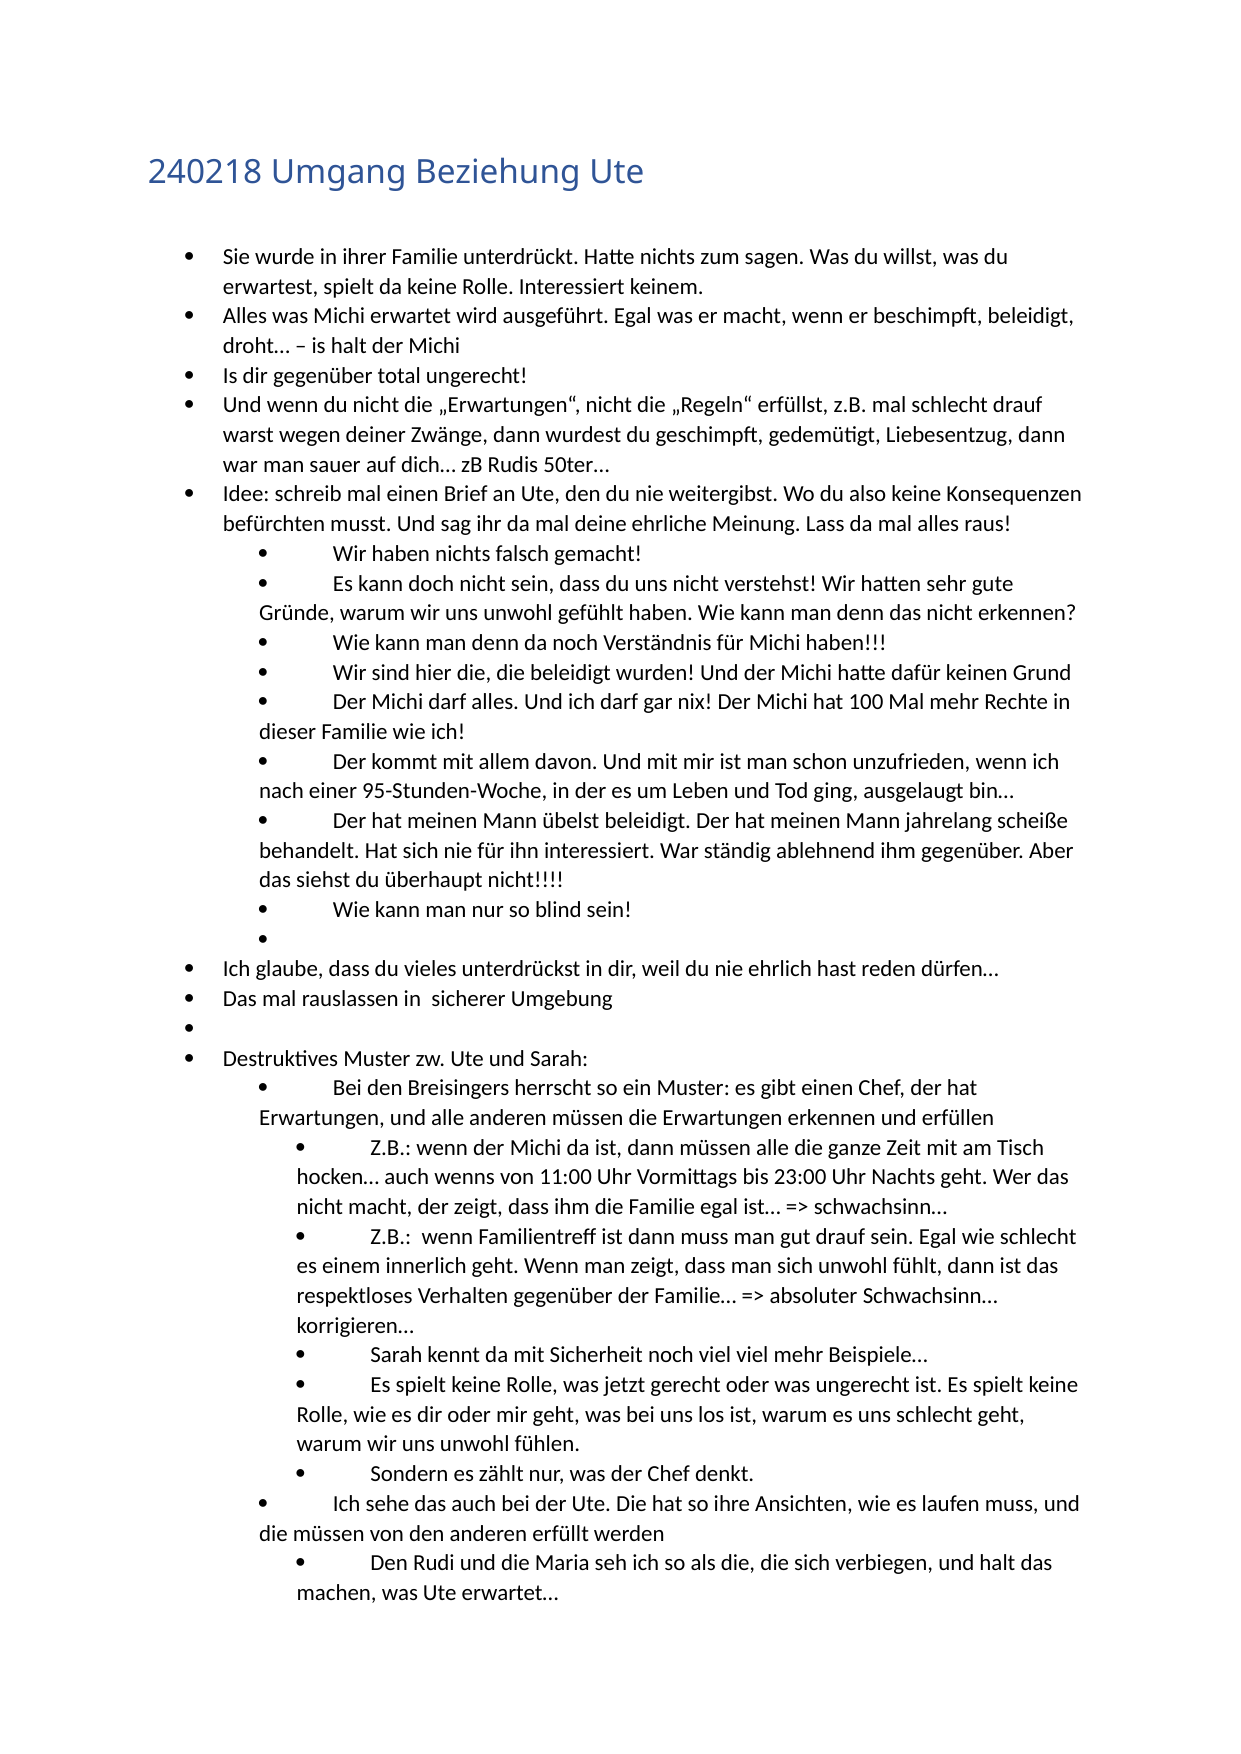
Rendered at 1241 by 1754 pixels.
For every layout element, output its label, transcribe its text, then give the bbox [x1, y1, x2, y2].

list Ich sehe das auch bei der Ute. Die hat so ihre Ansichten, wie es laufen muss, und die müssen von den anderen erfüllt werden [259, 1489, 1093, 1547]
list Den Rudi und die Maria seh ich so als die, die sich verbiegen, und halt das machen, was Ute erwartet… [296, 1548, 1093, 1606]
list Ich glaube, dass du vieles unterdrückst in dir, weil du nie ehrlich hast reden dürfen… [185, 954, 1093, 983]
list Es kann doch nicht sein, dass du uns nicht verstehst! Wir hatten sehr gute Gründe, warum wir uns unwohl gefühlt haben. Wie kann man denn das nicht erkennen? [259, 569, 1093, 626]
list Es spielt keine Rolle, was jetzt gerecht oder was ungerecht ist. Es spielt keine Rolle, wie es dir oder mir geht, was bei uns los ist, warum es uns schlecht geht, warum wir uns unwohl fühlen. [296, 1370, 1093, 1458]
list Der Michi darf alles. Und ich darf gar nix! Der Michi hat 100 Mal mehr Rechte in dieser Familie wie ich! [259, 687, 1093, 745]
list Destruktives Muster zw. Ute und Sarah: [185, 1044, 1093, 1072]
list Wir haben nichts falsch gemacht! [259, 539, 1093, 567]
list Z.B.: wenn Familientreff ist dann muss man gut drauf sein. Egal wie schlecht es einem innerlich geht. Wenn man zeigt, dass man sich unwohl fühlt, dann ist das respektloses Verhalten gegenüber der Familie… => absoluter Schwachsinn… korrigieren… [296, 1222, 1093, 1339]
list Z.B.: wenn der Michi da ist, dann müssen alle die ganze Zeit mit am Tisch hocken… auch wenns von 11:00 Uhr Vormittags bis 23:00 Uhr Nachts geht. Wer das nicht macht, der zeigt, dass ihm die Familie egal ist… => schwachsinn… [296, 1133, 1093, 1220]
list Wir sind hier die, die beleidigt wurden! Und der Michi hatte dafür keinen Grund [259, 658, 1093, 686]
list Das mal rauslassen in sicherer Umgebung [185, 984, 1093, 1012]
list Der hat meinen Mann übelst beleidigt. Der hat meinen Mann jahrelang scheiße behandelt. Hat sich nie für ihn interessiert. War ständig ablehnend ihm gegenüber. Aber das siehst du überhaupt nicht!!!! [259, 806, 1093, 893]
list Sondern es zählt nur, was der Chef denkt. [296, 1459, 1093, 1487]
list Idee: schreib mal einen Brief an Ute, den du nie weitergibst. Wo du also keine Konsequenzen befürchten musst. Und sag ihr da mal deine ehrliche Meinung. Lass da mal alles raus! [185, 479, 1093, 537]
list Wie kann man nur so blind sein! [259, 895, 1093, 923]
list Alles was Michi erwartet wird ausgeführt. Egal was er macht, wenn er beschimpft, beleidigt, droht… – is halt der Michi [185, 301, 1093, 359]
list Bei den Breisingers herrscht so ein Muster: es gibt einen Chef, der hat Erwartungen, und alle anderen müssen die Erwartungen erkennen und erfüllen [259, 1073, 1093, 1131]
list Sie wurde in ihrer Familie unterdrückt. Hatte nichts zum sagen. Was du willst, was du erwartest, spielt da keine Rolle. Interessiert keinem. [185, 242, 1093, 300]
list Wie kann man denn da noch Verständnis für Michi haben!!! [259, 628, 1093, 656]
list Is dir gegenüber total ungerecht! [185, 361, 1093, 389]
list Der kommt mit allem davon. Und mit mir ist man schon unzufrieden, wenn ich nach einer 95-Stunden-Woche, in der es um Leben und Tod ging, ausgelaugt bin… [259, 747, 1093, 804]
list Sarah kennt da mit Sicherheit noch viel viel mehr Beispiele… [296, 1341, 1093, 1368]
subtitle 240218 Umgang Beziehung Ute [148, 148, 1093, 193]
list Und wenn du nicht die „Erwartungen“, nicht die „Regeln“ erfüllst, z.B. mal schlecht drauf warst wegen deiner Zwänge, dann wurdest du geschimpft, gedemütigt, Liebesentzug, dann war man sauer auf dich… zB Rudis 50ter… [185, 391, 1093, 478]
